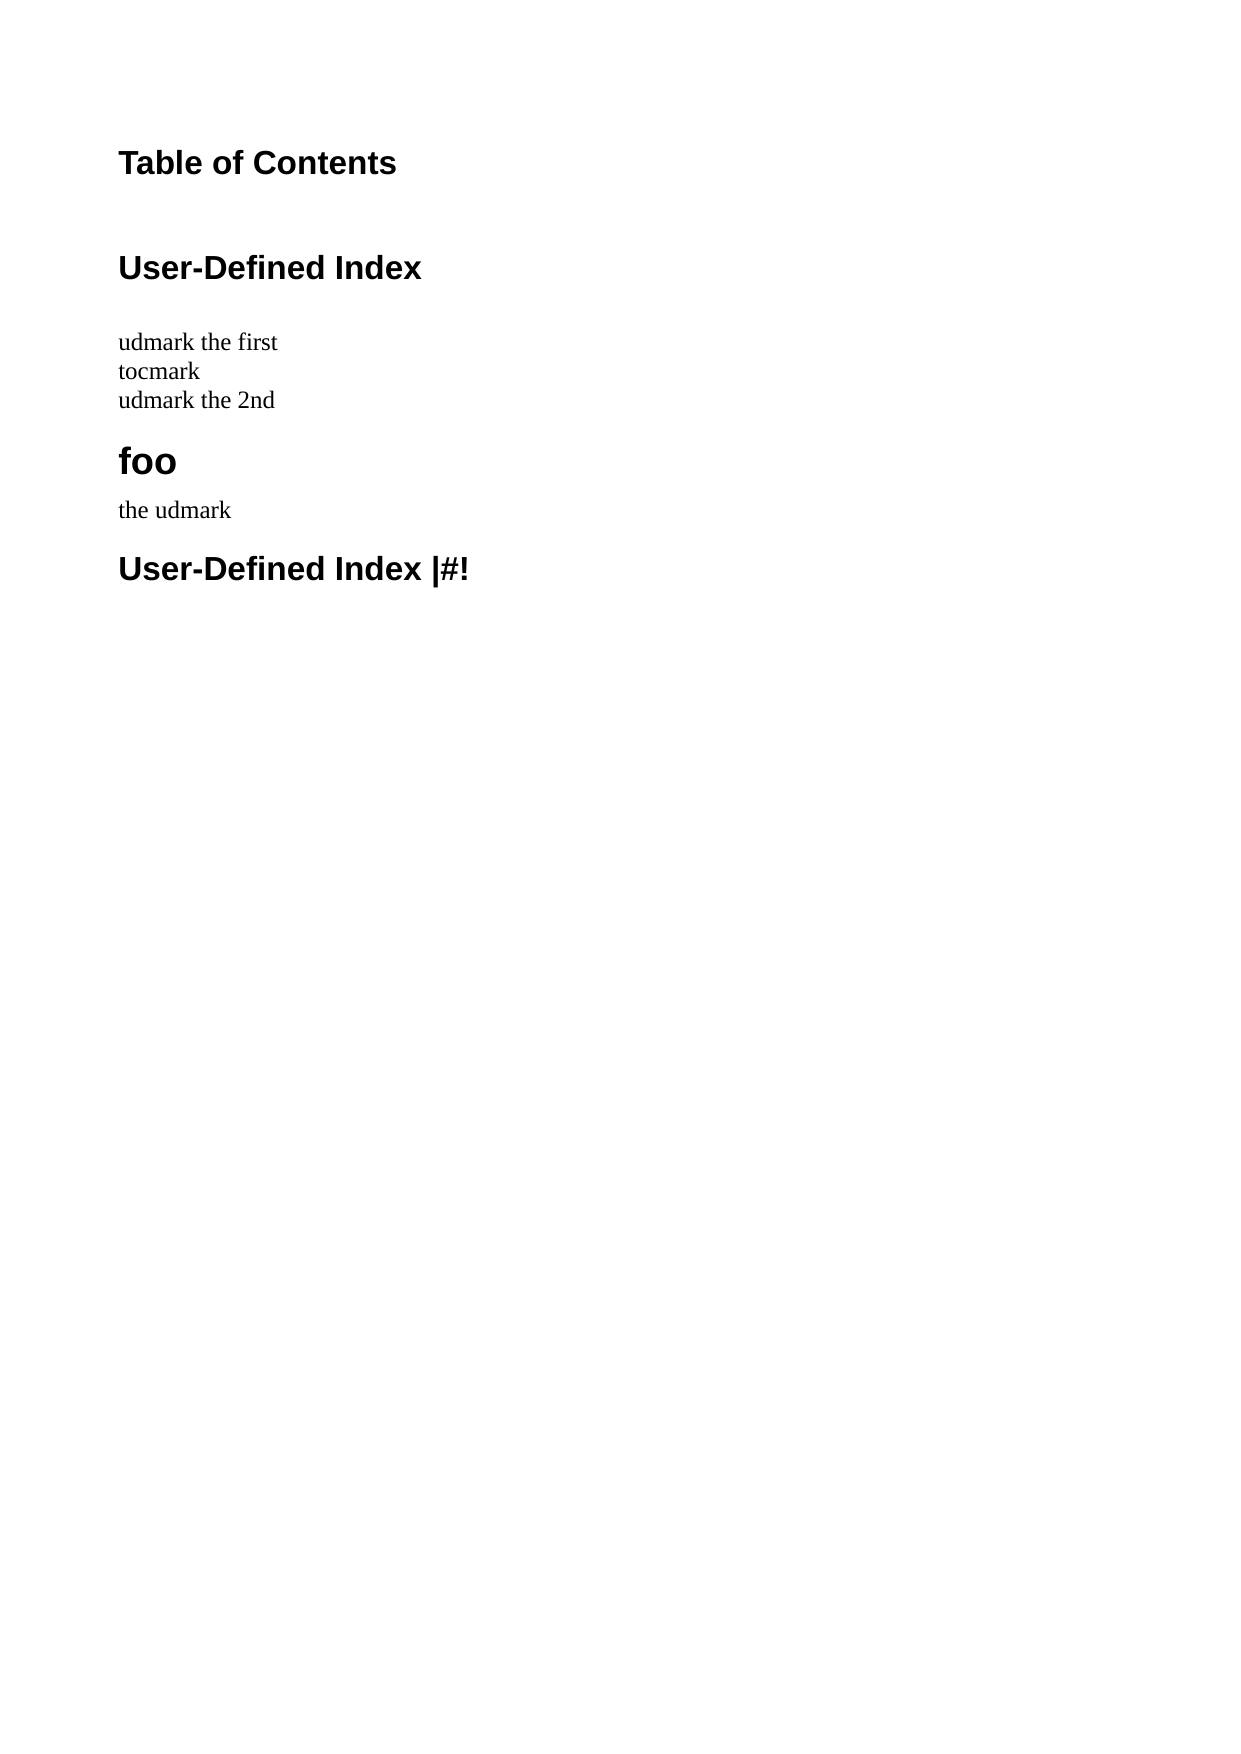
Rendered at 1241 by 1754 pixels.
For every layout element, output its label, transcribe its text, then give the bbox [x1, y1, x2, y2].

subtitle Table of Contents [118, 143, 1122, 182]
subtitle User-Defined Index |#! [118, 549, 1122, 587]
subtitle foo [118, 439, 1122, 482]
text udmark the 2nd [118, 385, 1122, 414]
subtitle User-Defined Index [118, 248, 1122, 286]
text udmark the first [118, 327, 1122, 356]
text tocmark [118, 356, 1122, 385]
text the udmark [118, 495, 1122, 524]
